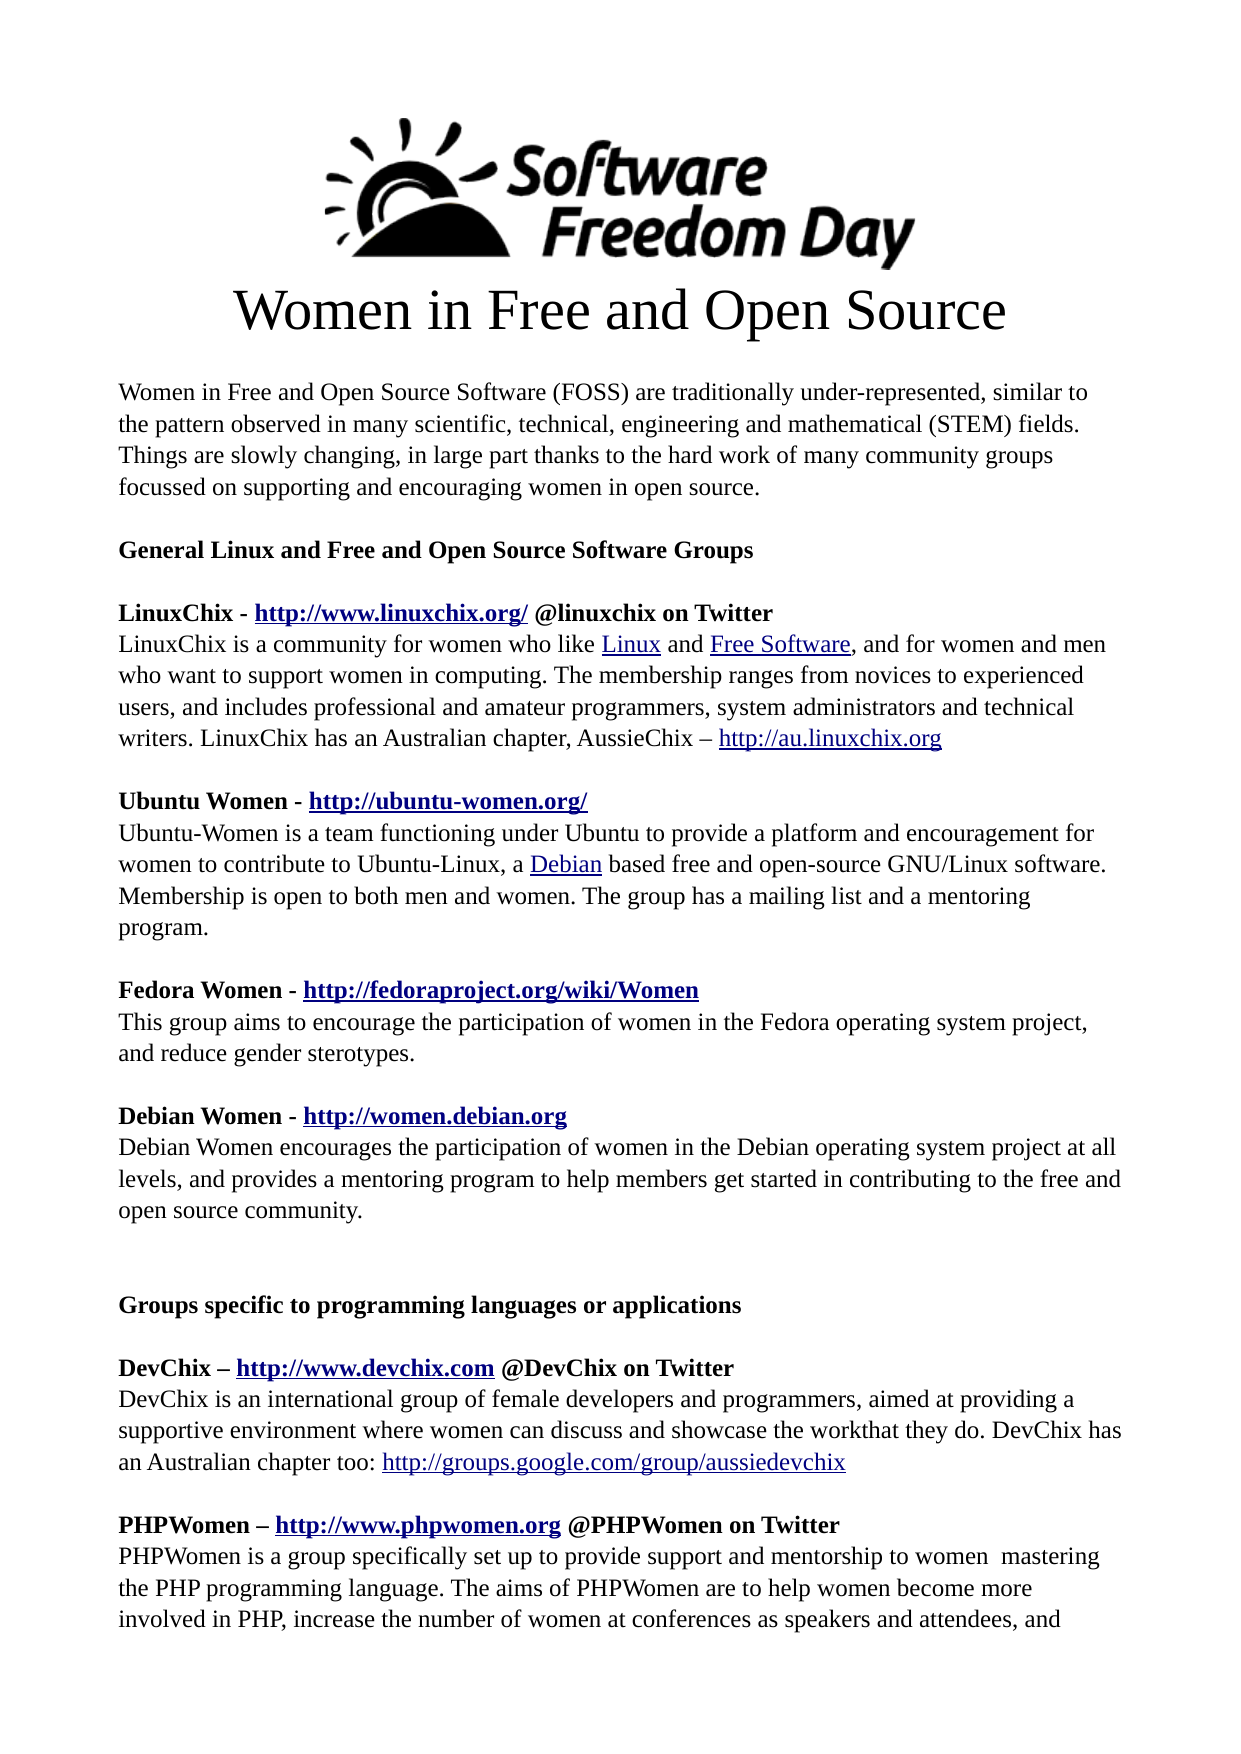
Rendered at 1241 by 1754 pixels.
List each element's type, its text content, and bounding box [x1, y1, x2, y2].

text Ubuntu Women - http://ubuntu-women.org/ [118, 785, 1122, 816]
text Debian Women - http://women.debian.org [118, 1099, 1122, 1131]
text LinuxChix - http://www.linuxchix.org/ @linuxchix on Twitter [118, 596, 1122, 627]
text LinuxChix is a community for women who like Linux and Free Software, and for women and men who want to support women in computing. The membership ranges from novices to experienced users, and includes professional and amateur programmers, system administrators and technical writers. LinuxChix has an Australian chapter, AussieChix – http://au.linuxchix.org [118, 627, 1122, 753]
text PHPWomen – http://www.phpwomen.org @PHPWomen on Twitter [118, 1508, 1122, 1540]
text Fedora Women - http://fedoraproject.org/wiki/Women This group aims to encourage the participation of women in the Fedora operating system project, and reduce gender sterotypes. [118, 973, 1122, 1068]
text DevChix – http://www.devchix.com @DevChix on Twitter [118, 1351, 1122, 1382]
text Women in Free and Open Source Software (FOSS) are traditionally under-represented, similar to the pattern observed in many scientific, technical, engineering and mathematical (STEM) fields. Things are slowly changing, in large part thanks to the hard work of many community groups focussed on supporting and encouraging women in open source. [118, 376, 1122, 502]
text DevChix is an international group of female developers and programmers, aimed at providing a supportive environment where women can discuss and showcase the workthat they do. DevChix has an Australian chapter too: http://groups.google.com/group/aussiedevchix [118, 1382, 1122, 1477]
picture [324, 118, 916, 270]
text Debian Women encourages the participation of women in the Debian operating system project at all levels, and provides a mentoring program to help members get started in contributing to the free and open source community. [118, 1131, 1122, 1225]
text PHPWomen is a group specifically set up to provide support and mentorship to women mastering the PHP programming language. The aims of PHPWomen are to help women become more involved in PHP, increase the number of women at conferences as speakers and attendees, and [118, 1540, 1122, 1634]
text General Linux and Free and Open Source Software Groups [118, 533, 1122, 564]
text Ubuntu-Women is a team functioning under Ubuntu to provide a platform and encouragement for women to contribute to Ubuntu-Linux, a Debian based free and open-source GNU/Linux software. Membership is open to both men and women. The group has a mailing list and a mentoring program. [118, 816, 1122, 942]
text Groups specific to programming languages or applications [118, 1288, 1122, 1319]
text Women in Free and Open Source [118, 118, 1122, 344]
